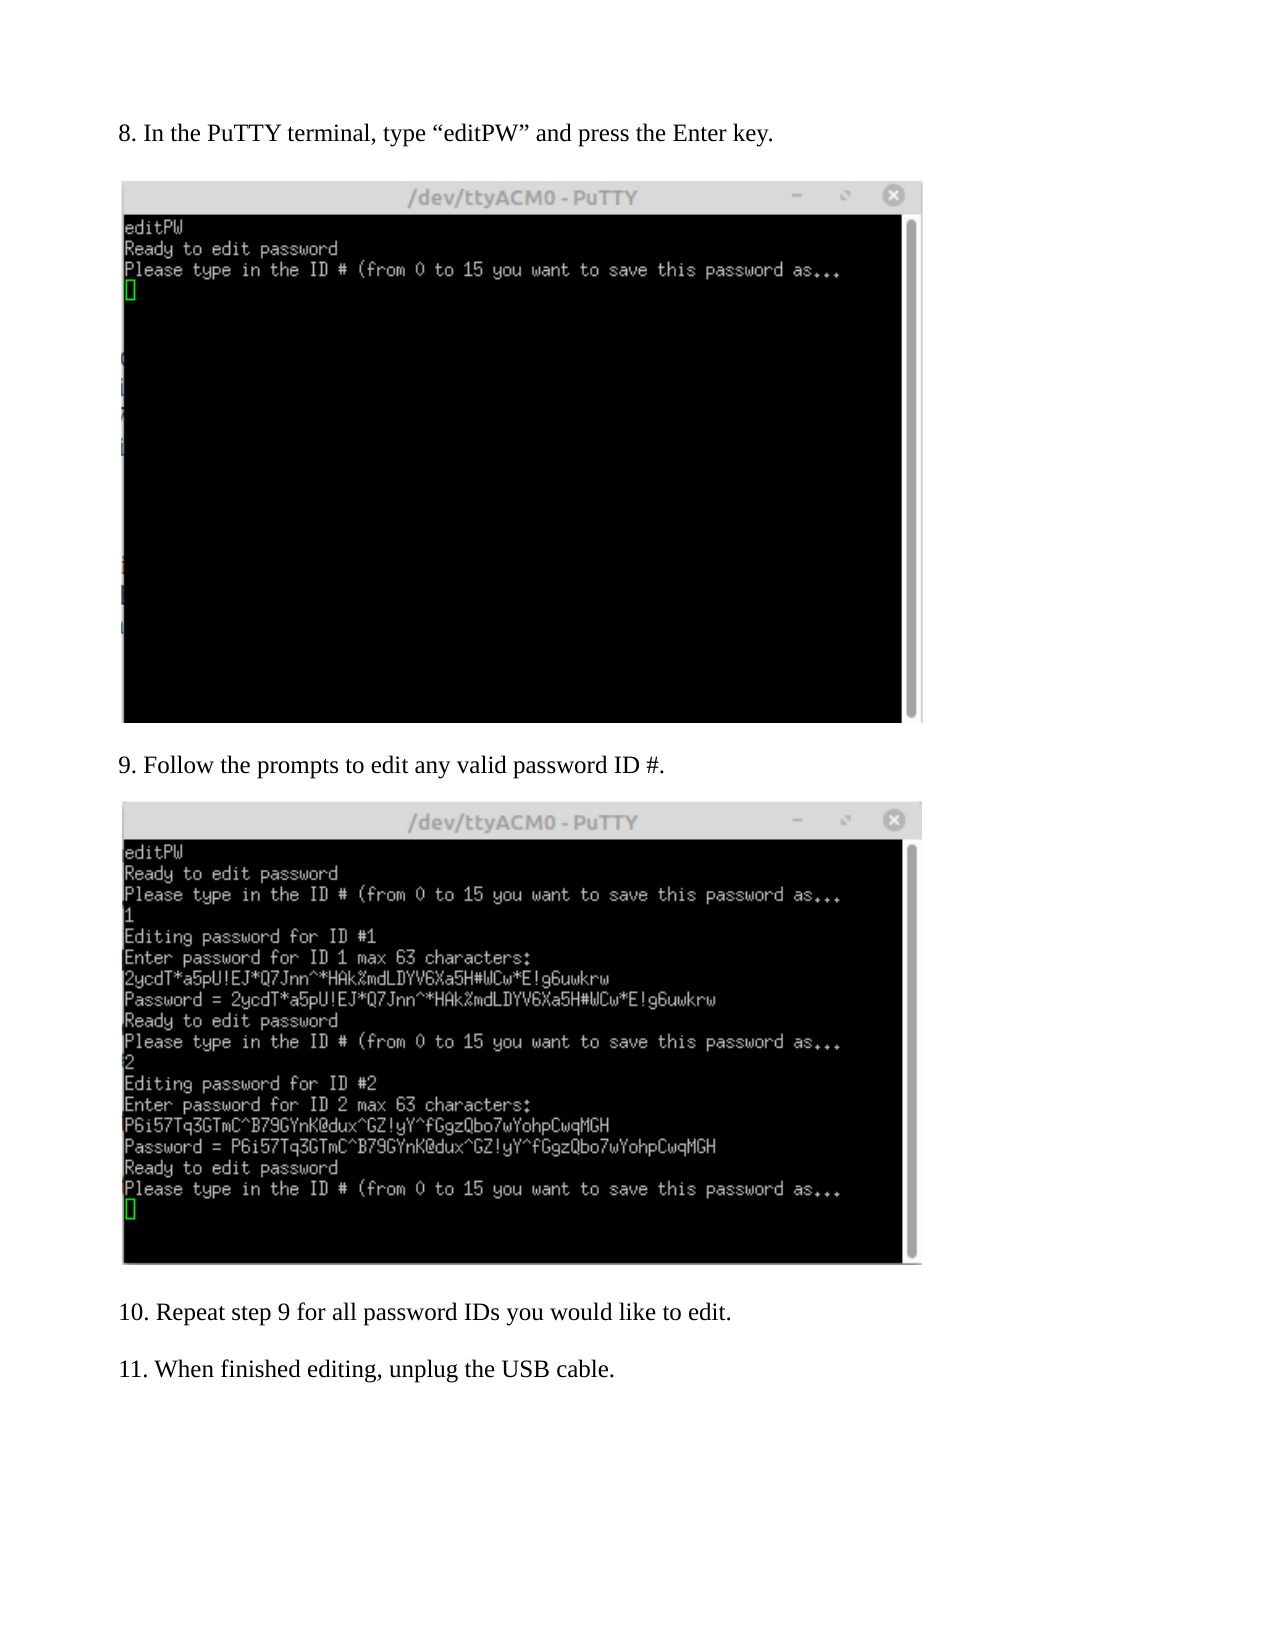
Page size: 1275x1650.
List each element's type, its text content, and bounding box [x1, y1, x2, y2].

text 11. When finished editing, unplug the USB cable. [118, 1354, 1157, 1383]
text 8. In the PuTTY terminal, type “editPW” and press the Enter key. [118, 118, 1157, 147]
text 10. Repeat step 9 for all password IDs you would like to edit. [118, 1297, 1157, 1326]
text 9. Follow the prompts to edit any valid password ID #. [118, 751, 1157, 779]
picture [121, 181, 923, 723]
picture [121, 801, 922, 1265]
